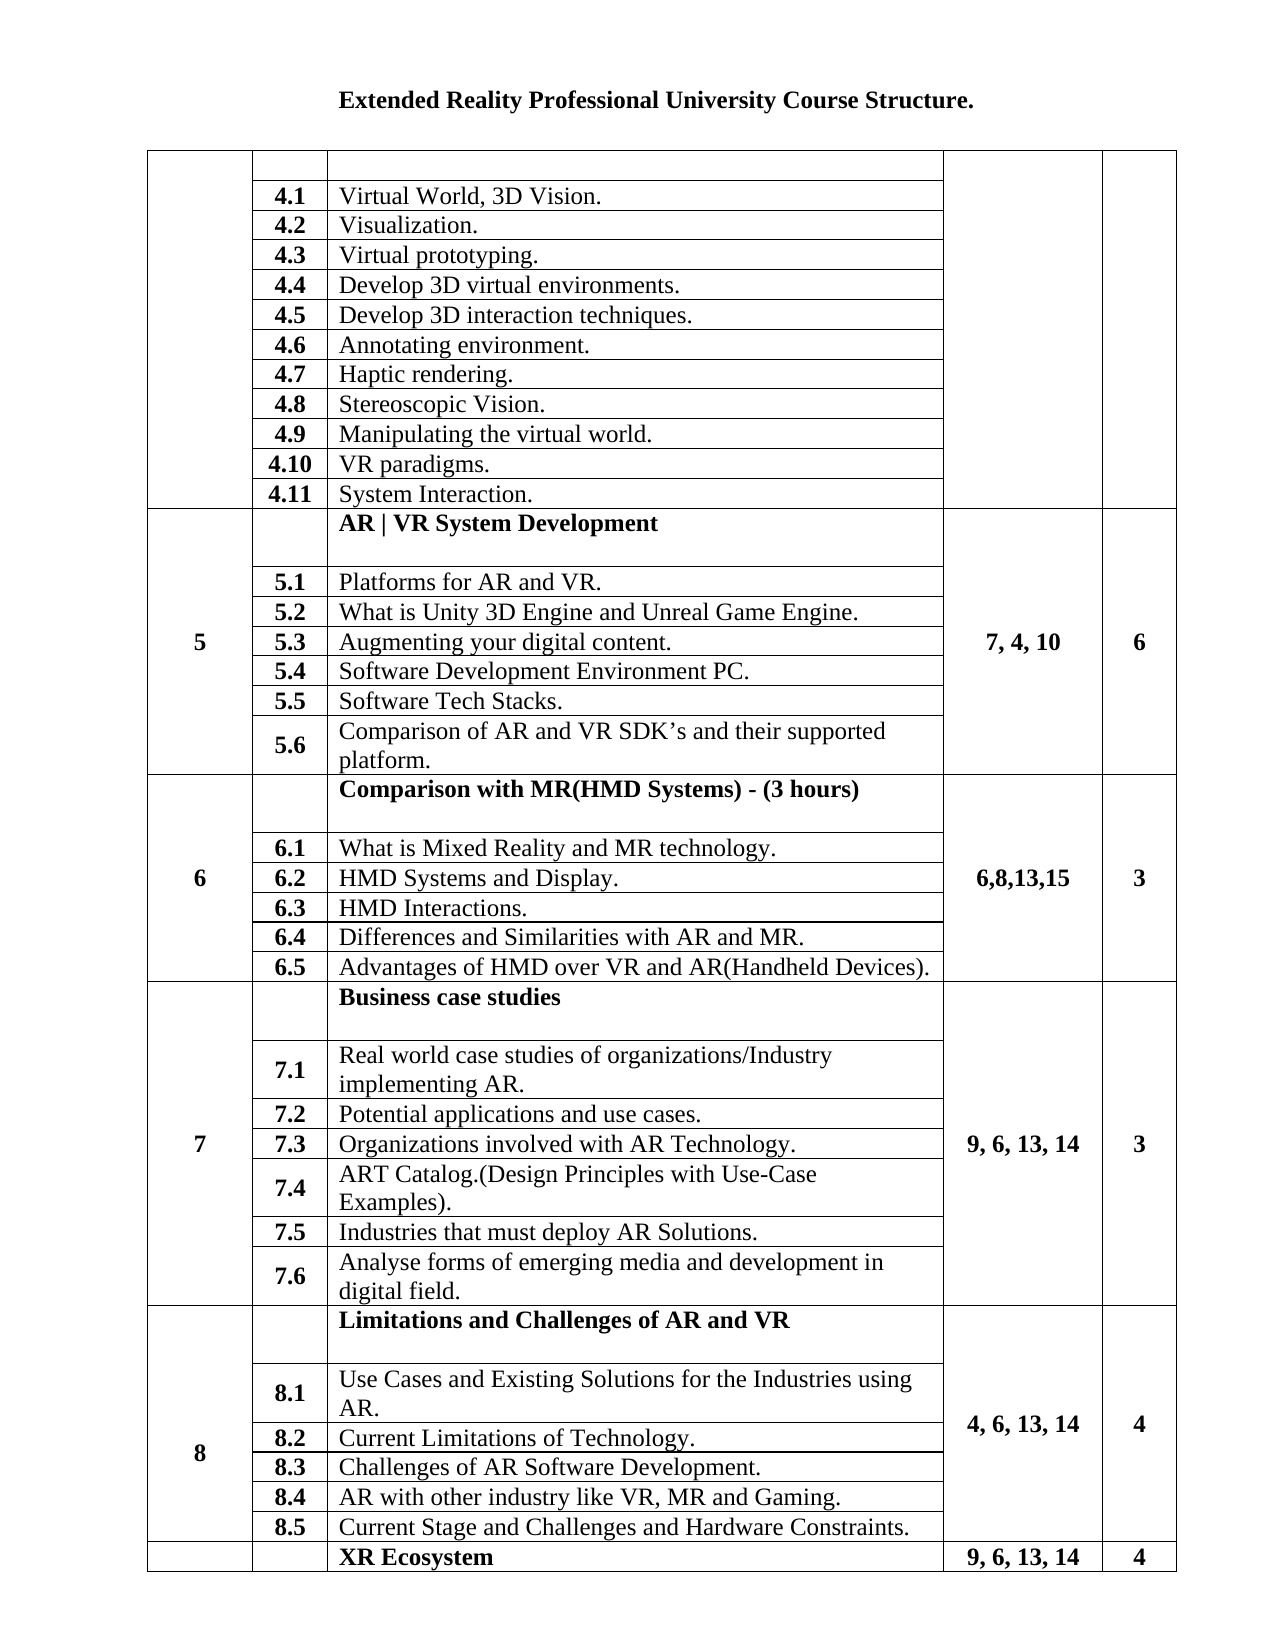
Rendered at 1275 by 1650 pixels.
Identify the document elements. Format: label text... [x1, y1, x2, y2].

table_cell Real world case studies of organizations/Industry implementing AR. [328, 1041, 943, 1098]
table_cell Manipulating the virtual world. [328, 419, 943, 448]
table_cell 4.9 [253, 419, 327, 448]
table_cell 8.1 [253, 1364, 327, 1422]
table_cell Virtual World, 3D Vision. [328, 181, 943, 209]
table_cell 4.7 [253, 360, 327, 388]
table_cell 3 [1103, 982, 1176, 1304]
table_cell VR paradigms. [328, 449, 943, 478]
table_cell 5.6 [253, 716, 327, 773]
table_cell 7.5 [253, 1217, 327, 1246]
table_cell 4.5 [253, 300, 327, 329]
table_cell What is Mixed Reality and MR technology. [328, 833, 943, 862]
table_cell [1103, 151, 1176, 507]
table_cell 7.4 [253, 1159, 327, 1216]
table_cell AR | VR System Development [328, 509, 943, 566]
table_cell 9, 6, 13, 14 [944, 982, 1102, 1304]
table_cell 6.4 [253, 923, 327, 951]
table_cell Industries that must deploy AR Solutions. [328, 1217, 943, 1246]
table_cell 8.4 [253, 1482, 327, 1511]
table_cell [253, 775, 327, 832]
table_cell ART Catalog.(Design Principles with Use-Case Examples). [328, 1159, 943, 1216]
table_cell 7.2 [253, 1099, 327, 1128]
table_cell 4.3 [253, 240, 327, 269]
table_cell HMD Interactions. [328, 893, 943, 921]
table_cell Comparison with MR(HMD Systems) - (3 hours) [328, 775, 943, 832]
table_cell Comparison of AR and VR SDK’s and their supported platform. [328, 716, 943, 773]
table_cell 6,8,13,15 [944, 775, 1102, 981]
table_cell Virtual prototyping. [328, 240, 943, 269]
table_cell 8 [148, 1306, 252, 1541]
table_cell Haptic rendering. [328, 360, 943, 388]
table_cell 4 [1103, 1542, 1176, 1571]
table_cell AR with other industry like VR, MR and Gaming. [328, 1482, 943, 1511]
table_cell System Interaction. [328, 479, 943, 507]
table_cell Organizations involved with AR Technology. [328, 1129, 943, 1158]
table_cell 4, 6, 13, 14 [944, 1306, 1102, 1541]
table_cell Visualization. [328, 211, 943, 239]
table_cell Develop 3D virtual environments. [328, 270, 943, 299]
table_cell Limitations and Challenges of AR and VR [328, 1306, 943, 1363]
table_cell [253, 982, 327, 1039]
table_cell 5.2 [253, 597, 327, 626]
table_cell [944, 151, 1102, 507]
table_cell 4.6 [253, 330, 327, 358]
table_cell [253, 509, 327, 566]
table_cell Annotating environment. [328, 330, 943, 358]
table_cell 5.5 [253, 686, 327, 715]
table_cell Augmenting your digital content. [328, 627, 943, 655]
table_cell 4.1 [253, 181, 327, 209]
table_cell 7, 4, 10 [944, 509, 1102, 773]
table_cell 4.4 [253, 270, 327, 299]
table_cell 4.2 [253, 211, 327, 239]
table_cell Stereoscopic Vision. [328, 389, 943, 418]
table_cell 8.5 [253, 1512, 327, 1541]
table_cell 6.2 [253, 863, 327, 892]
table_cell What is Unity 3D Engine and Unreal Game Engine. [328, 597, 943, 626]
table_cell Challenges of AR Software Development. [328, 1453, 943, 1481]
table_cell Software Tech Stacks. [328, 686, 943, 715]
table_cell 3 [1103, 775, 1176, 981]
table_cell [148, 1542, 252, 1571]
table_cell Current Stage and Challenges and Hardware Constraints. [328, 1512, 943, 1541]
table_cell 4 [1103, 1306, 1176, 1541]
table_cell 4.11 [253, 479, 327, 507]
table_cell 8.2 [253, 1423, 327, 1451]
table_cell 6 [1103, 509, 1176, 773]
table_cell [253, 1306, 327, 1363]
table_cell 4.8 [253, 389, 327, 418]
table_cell 5.1 [253, 567, 327, 596]
table_cell 6.1 [253, 833, 327, 862]
table_cell 6.5 [253, 952, 327, 981]
table_cell Business case studies [328, 982, 943, 1039]
table_cell Analyse forms of emerging media and development in digital field. [328, 1247, 943, 1304]
table_cell [253, 151, 327, 180]
table_cell 7.3 [253, 1129, 327, 1158]
table_cell Differences and Similarities with AR and MR. [328, 923, 943, 951]
table_cell HMD Systems and Display. [328, 863, 943, 892]
table_cell 5.3 [253, 627, 327, 655]
table_cell [328, 151, 943, 180]
table_cell Platforms for AR and VR. [328, 567, 943, 596]
table_cell 7 [148, 982, 252, 1304]
table_cell Develop 3D interaction techniques. [328, 300, 943, 329]
table_cell 7.1 [253, 1041, 327, 1098]
table_cell 5.4 [253, 656, 327, 685]
table_cell 6 [148, 775, 252, 981]
table_cell 4.10 [253, 449, 327, 478]
table_cell 5 [148, 509, 252, 773]
table_cell 7.6 [253, 1247, 327, 1304]
table_cell Software Development Environment PC. [328, 656, 943, 685]
table_cell Potential applications and use cases. [328, 1099, 943, 1128]
table_cell 6.3 [253, 893, 327, 921]
table_cell [148, 151, 252, 507]
table_cell Advantages of HMD over VR and AR(Handheld Devices). [328, 952, 943, 981]
table_cell XR Ecosystem [328, 1542, 943, 1571]
table_cell Current Limitations of Technology. [328, 1423, 943, 1451]
table_cell 9, 6, 13, 14 [944, 1542, 1102, 1571]
table_cell [253, 1542, 327, 1571]
table_cell Use Cases and Existing Solutions for the Industries using AR. [328, 1364, 943, 1422]
table_cell 8.3 [253, 1453, 327, 1481]
